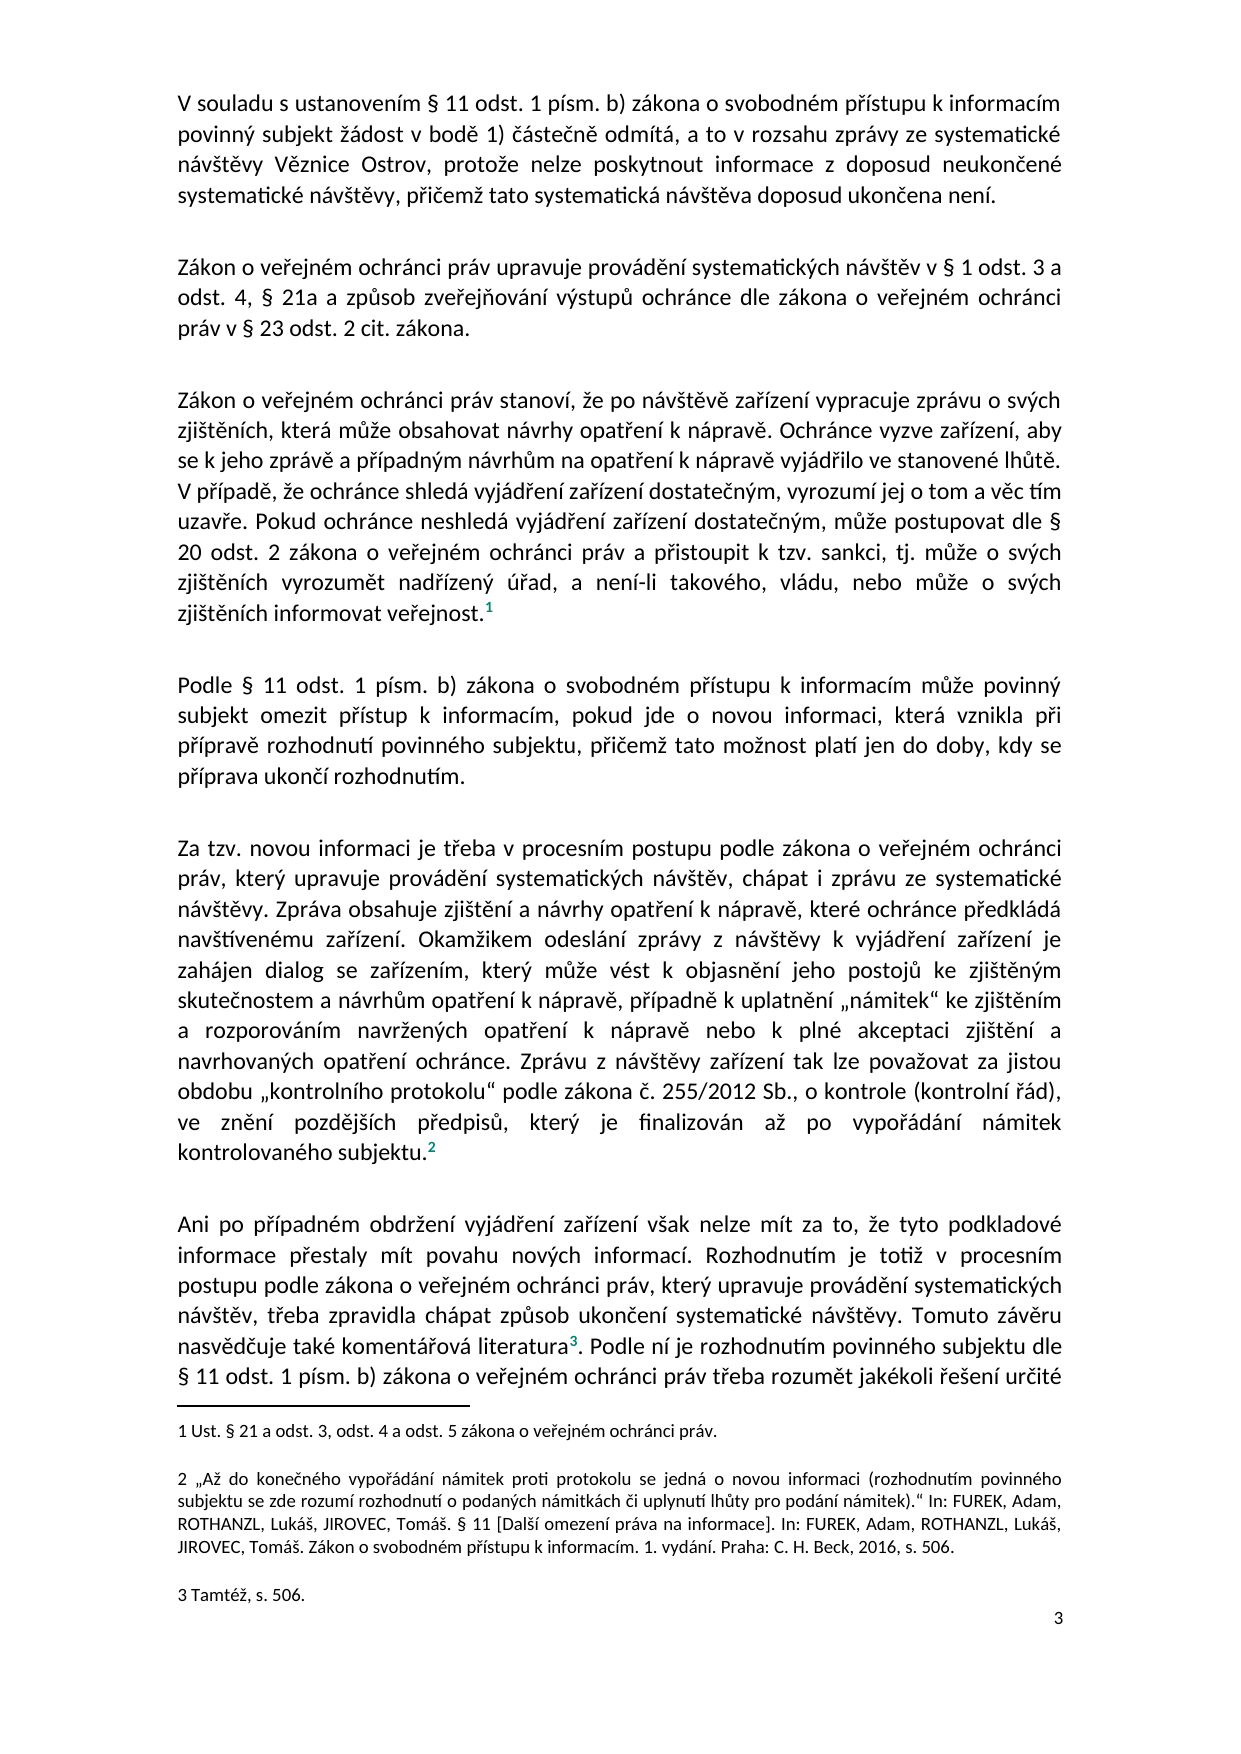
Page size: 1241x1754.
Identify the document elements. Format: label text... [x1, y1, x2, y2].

text Ust. § 21 a odst. 3, odst. 4 a odst. 5 zákona o veřejném ochránci práv. [177, 1419, 1063, 1442]
text V souladu s ustanovením § 11 odst. 1 písm. b) zákona o svobodném přístupu k informacím povinný subjekt žádost v bodě 1) částečně odmítá, a to v rozsahu zprávy ze systematické návštěvy Věznice Ostrov, protože nelze poskytnout informace z doposud neukončené systematické návštěvy, přičemž tato systematická návštěva doposud ukončena není. [177, 88, 1063, 209]
text Zákon o veřejném ochránci práv upravuje provádění systematických návštěv v § 1 odst. 3 a odst. 4, § 21a a způsob zveřejňování výstupů ochránce dle zákona o veřejném ochránci práv v § 23 odst. 2 cit. zákona. [177, 252, 1063, 342]
text Zákon o veřejném ochránci práv stanoví, že po návštěvě zařízení vypracuje zprávu o svých zjištěních, která může obsahovat návrhy opatření k nápravě. Ochránce vyzve zařízení, aby se k jeho zprávě a případným návrhům na opatření k nápravě vyjádřilo ve stanovené lhůtě. V případě, že ochránce shledá vyjádření zařízení dostatečným, vyrozumí jej o tom a věc tím uzavře. Pokud ochránce neshledá vyjádření zařízení dostatečným, může postupovat dle § 20 odst. 2 zákona o veřejném ochránci práv a přistoupit k tzv. sankci, tj. může o svých zjištěních vyrozumět nadřízený úřad, a není-li takového, vládu, nebo může o svých zjištěních informovat veřejnost. [177, 385, 1063, 627]
text Za tzv. novou informaci je třeba v procesním postupu podle zákona o veřejném ochránci práv, který upravuje provádění systematických návštěv, chápat i zprávu ze systematické návštěvy. Zpráva obsahuje zjištění a návrhy opatření k nápravě, které ochránce předkládá navštívenému zařízení. Okamžikem odeslání zprávy z návštěvy k vyjádření zařízení je zahájen dialog se zařízením, který může vést k objasnění jeho postojů ke zjištěným skutečnostem a návrhům opatření k nápravě, případně k uplatnění „námitek“ ke zjištěním a rozporováním navržených opatření k nápravě nebo k plné akceptaci zjištění a navrhovaných opatření ochránce. Zprávu z návštěvy zařízení tak lze považovat za jistou obdobu „kontrolního protokolu“ podle zákona č. 255/2012 Sb., o kontrole (kontrolní řád), ve znění pozdějších předpisů, který je finalizován až po vypořádání námitek kontrolovaného subjektu. [177, 833, 1063, 1167]
text Tamtéž, s. 506. [177, 1583, 1063, 1606]
text Ani po případném obdržení vyjádření zařízení však nelze mít za to, že tyto podkladové informace přestaly mít povahu nových informací. Rozhodnutím je totiž v procesním postupu podle zákona o veřejném ochránci práv, který upravuje provádění systematických návštěv, třeba zpravidla chápat způsob ukončení systematické návštěvy. Tomuto závěru nasvědčuje také komentářová literatura. Podle ní je rozhodnutím povinného subjektu dle § 11 odst. 1 písm. b) zákona o veřejném ochránci práv třeba rozumět jakékoli řešení určité [177, 1209, 1063, 1391]
text Podle § 11 odst. 1 písm. b) zákona o svobodném přístupu k informacím může povinný subjekt omezit přístup k informacím, pokud jde o novou informaci, která vznikla při přípravě rozhodnutí povinného subjektu, přičemž tato možnost platí jen do doby, kdy se příprava ukončí rozhodnutím. [177, 670, 1063, 790]
text „Až do konečného vypořádání námitek proti protokolu se jedná o novou informaci (rozhodnutím povinného subjektu se zde rozumí rozhodnutí o podaných námitkách či uplynutí lhůty pro podání námitek).“ In: FUREK, Adam, ROTHANZL, Lukáš, JIROVEC, Tomáš. § 11 [Další omezení práva na informace]. In: FUREK, Adam, ROTHANZL, Lukáš, JIROVEC, Tomáš. Zákon o svobodném přístupu k informacím. 1. vydání. Praha: C. H. Beck, 2016, s. 506. [177, 1467, 1063, 1558]
